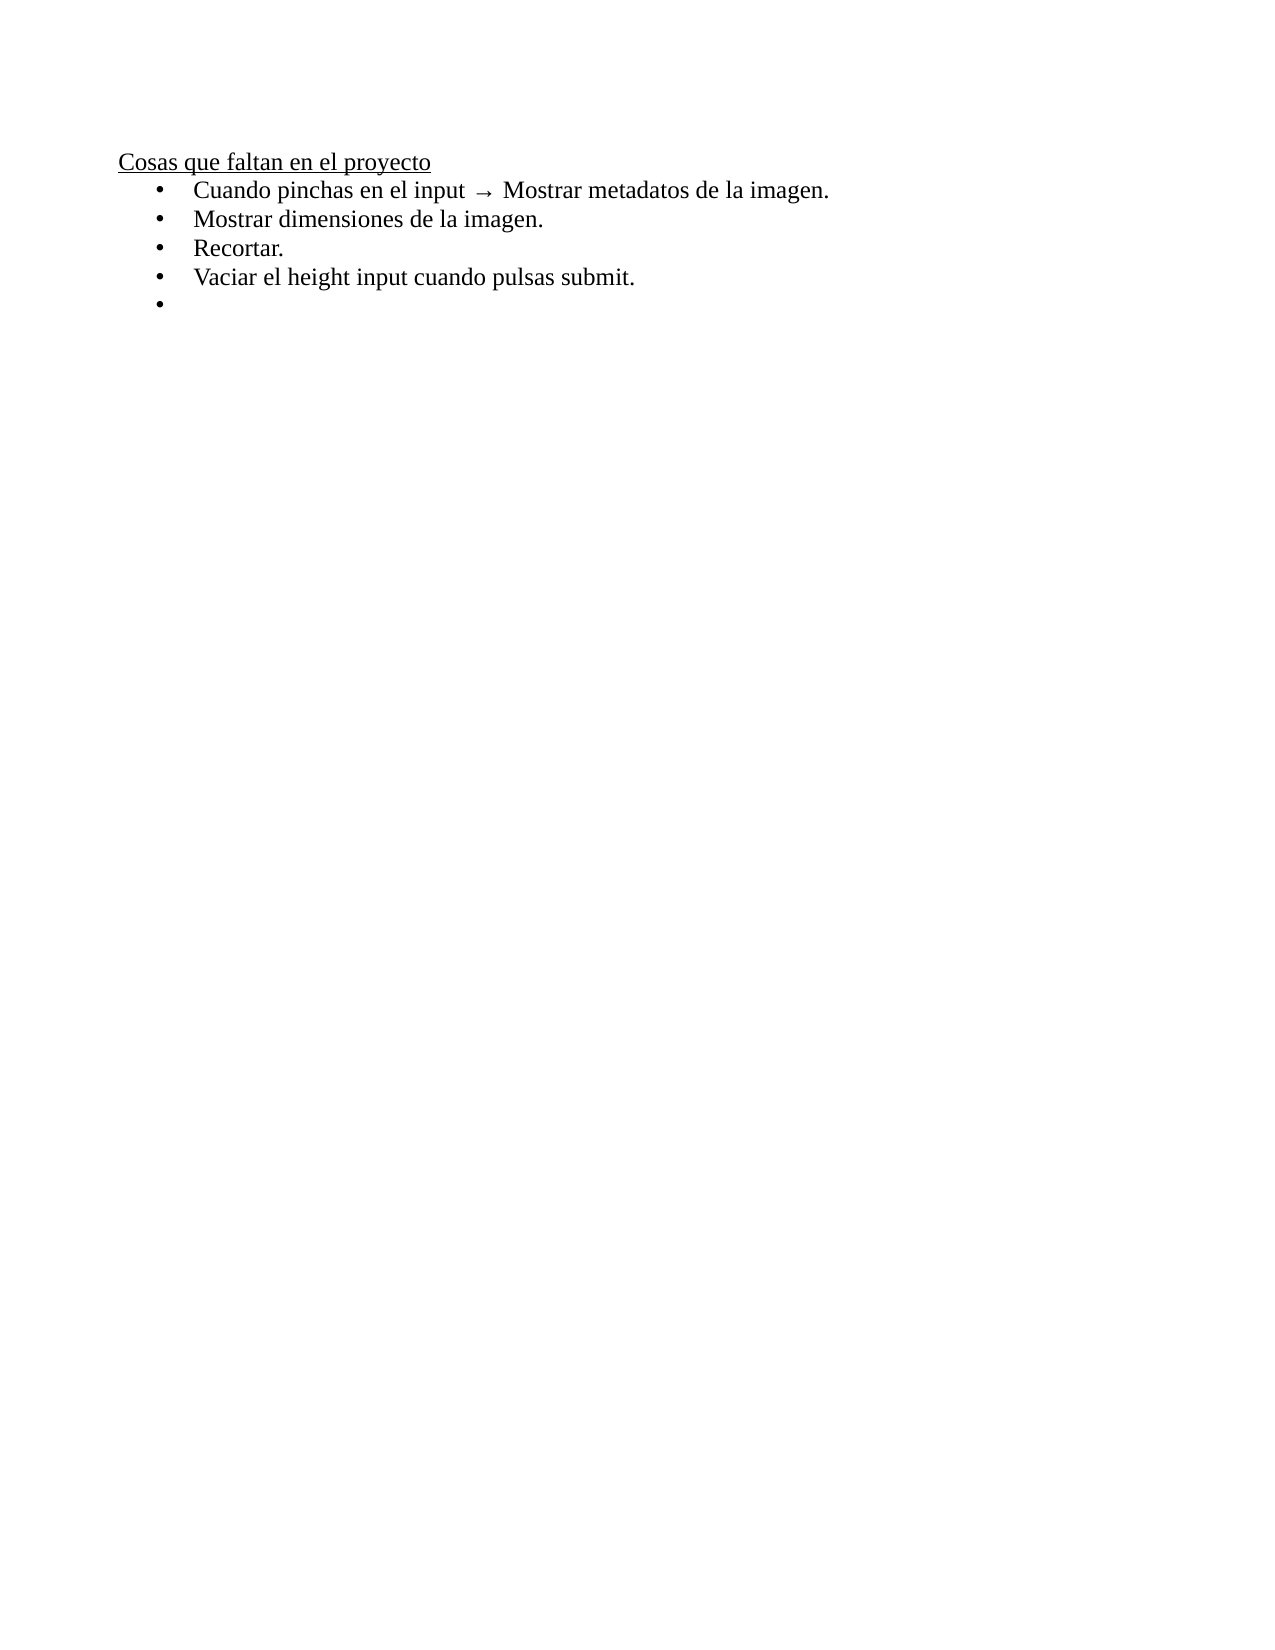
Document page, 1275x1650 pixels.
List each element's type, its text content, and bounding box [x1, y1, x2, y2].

list Vaciar el height input cuando pulsas submit. [156, 262, 1157, 291]
list Cuando pinchas en el input → Mostrar metadatos de la imagen. [156, 176, 1157, 204]
list Mostrar dimensiones de la imagen. [156, 204, 1157, 233]
text Cosas que faltan en el proyecto [118, 147, 1157, 176]
list Recortar. [156, 233, 1157, 262]
